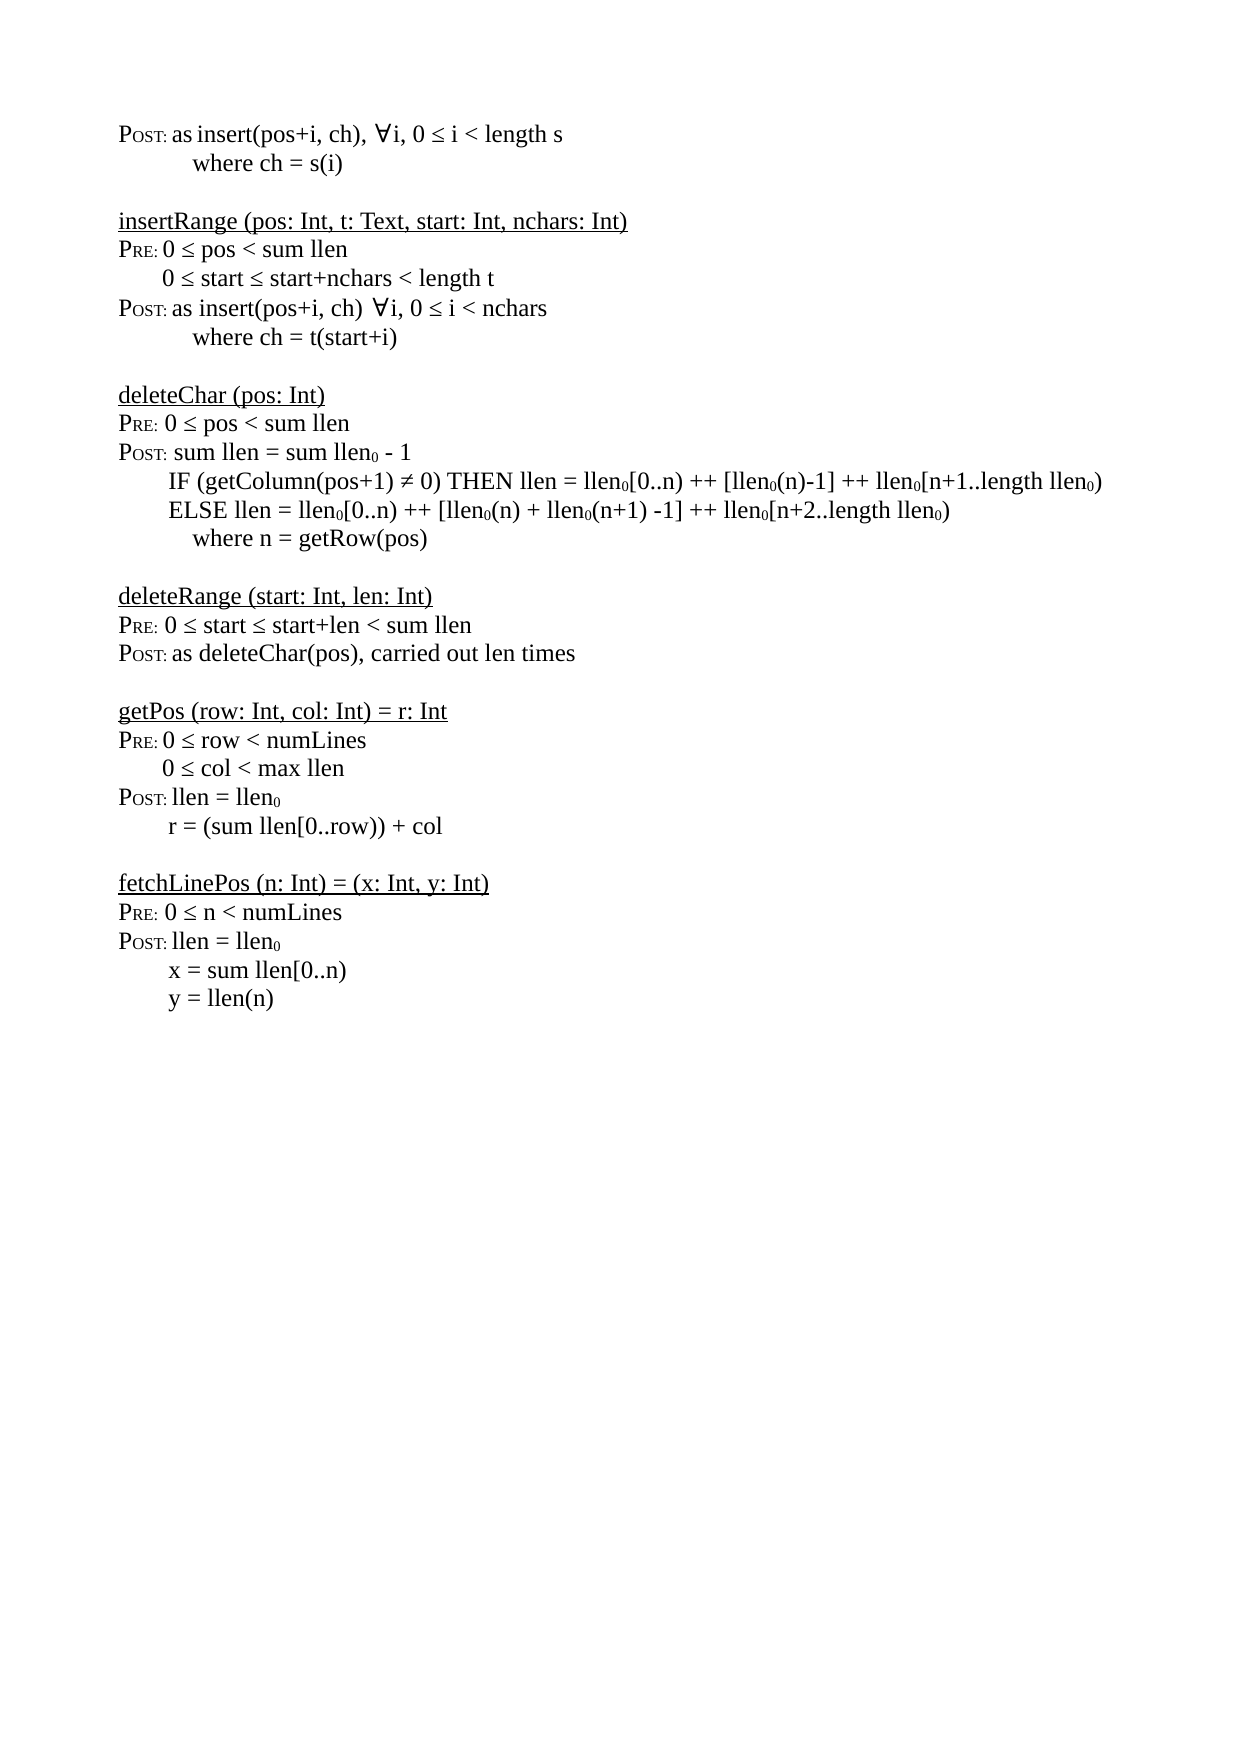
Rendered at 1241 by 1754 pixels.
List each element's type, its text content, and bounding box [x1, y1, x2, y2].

text x = sum llen[0..n) [118, 955, 1122, 983]
text PRE: 0 ≤ pos < sum llen [118, 234, 1122, 263]
text 0 ≤ col < max llen [118, 753, 1122, 782]
text fetchLinePos (n: Int) = (x: Int, y: Int) [118, 868, 1122, 897]
text where ch = t(start+i) [118, 322, 1122, 351]
text PRE: 0 ≤ row < numLines [118, 725, 1122, 753]
text 0 ≤ start ≤ start+nchars < length t [118, 263, 1122, 292]
text getPos (row: Int, col: Int) = r: Int [118, 696, 1122, 725]
text POST: as insert(pos+i, ch), ∀i, 0 ≤ i < length s [118, 118, 1122, 148]
text POST: as insert(pos+i, ch) ∀i, 0 ≤ i < nchars [118, 292, 1122, 322]
text y = llen(n) [118, 983, 1122, 1012]
text IF (getColumn(pos+1) ≠ 0) THEN llen = llen0[0..n) ++ [llen0(n)-1] ++ llen0[n+1..length llen0) [118, 466, 1122, 495]
text PRE: 0 ≤ pos < sum llen [118, 408, 1122, 437]
text POST: llen = llen0 [118, 782, 1122, 811]
text ELSE llen = llen0[0..n) ++ [llen0(n) + llen0(n+1) -1] ++ llen0[n+2..length llen0) [118, 495, 1122, 523]
text POST: llen = llen0 [118, 926, 1122, 955]
text POST: sum llen = sum llen0 - 1 [118, 437, 1122, 466]
text deleteRange (start: Int, len: Int) [118, 581, 1122, 610]
text insertRange (pos: Int, t: Text, start: Int, nchars: Int) [118, 206, 1122, 234]
text PRE: 0 ≤ start ≤ start+len < sum llen [118, 610, 1122, 638]
text where n = getRow(pos) [118, 523, 1122, 552]
text r = (sum llen[0..row)) + col [118, 811, 1122, 840]
text POST: as deleteChar(pos), carried out len times [118, 638, 1122, 667]
text where ch = s(i) [118, 148, 1122, 177]
text deleteChar (pos: Int) [118, 380, 1122, 408]
text PRE: 0 ≤ n < numLines [118, 897, 1122, 926]
